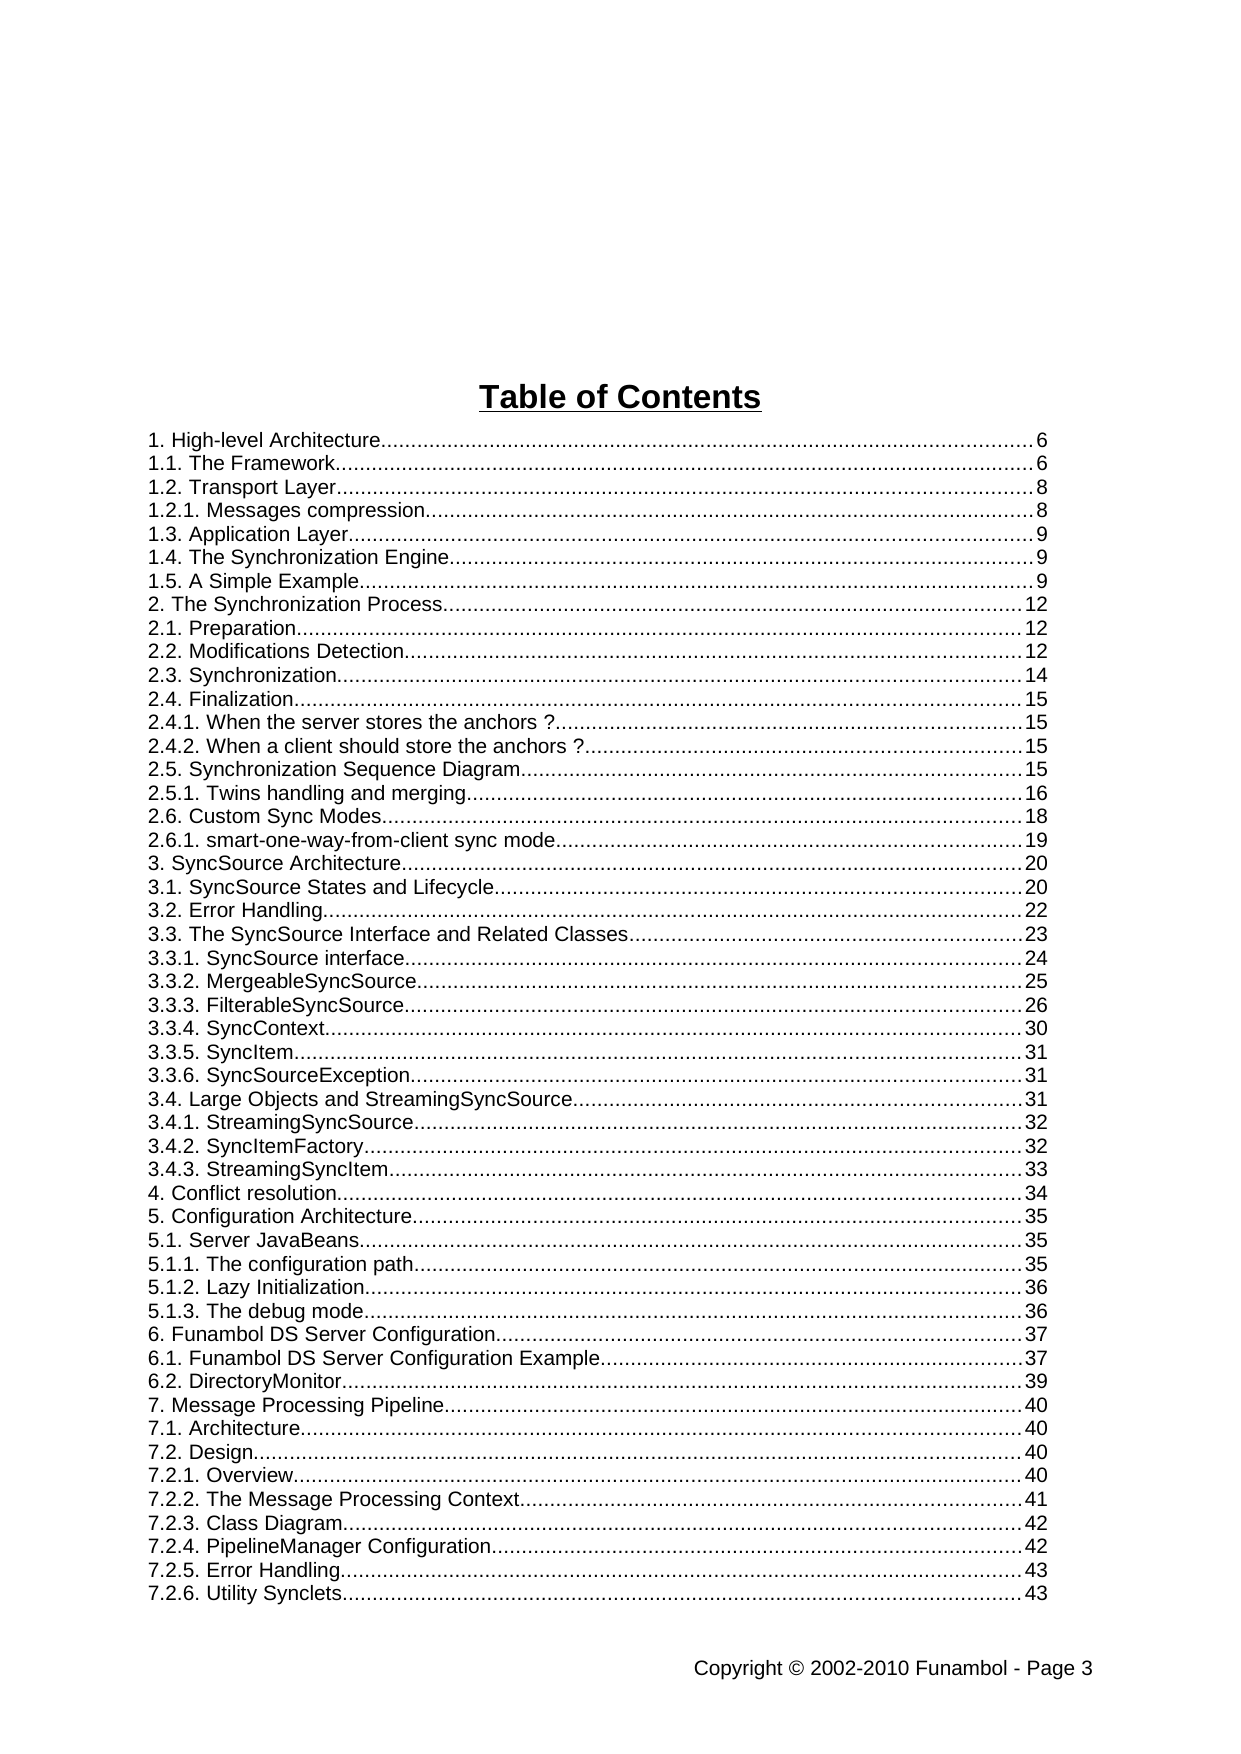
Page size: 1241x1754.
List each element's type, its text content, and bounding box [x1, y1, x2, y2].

text 3.3.3. FilterableSyncSource 26 [148, 993, 1092, 1017]
text 3.4.3. StreamingSyncItem 33 [148, 1158, 1092, 1181]
text 6.1. Funambol DS Server Configuration Example 37 [148, 1346, 1092, 1370]
text 1.4. The Synchronization Engine 9 [148, 546, 1092, 569]
text 7.2.1. Overview 40 [148, 1464, 1092, 1487]
text 7. Message Processing Pipeline 40 [148, 1393, 1092, 1417]
text 7.2.2. The Message Processing Context 41 [148, 1487, 1092, 1511]
text 7.2.6. Utility Synclets 43 [148, 1582, 1092, 1605]
text 3.1. SyncSource States and Lifecycle 20 [148, 875, 1092, 899]
text 1.2. Transport Layer 8 [148, 475, 1092, 499]
text 2.6. Custom Sync Modes 18 [148, 805, 1092, 828]
text 3.3.5. SyncItem 31 [148, 1040, 1092, 1064]
text 6.2. DirectoryMonitor 39 [148, 1370, 1092, 1393]
text 2.2. Modifications Detection 12 [148, 640, 1092, 663]
text 5.1.2. Lazy Initialization 36 [148, 1276, 1092, 1299]
text 6. Funambol DS Server Configuration 37 [148, 1323, 1092, 1346]
text 2.5.1. Twins handling and merging 16 [148, 781, 1092, 805]
text 2.1. Preparation 12 [148, 616, 1092, 640]
text 3.3.2. MergeableSyncSource 25 [148, 969, 1092, 993]
text 2.3. Synchronization 14 [148, 663, 1092, 687]
text 3.3. The SyncSource Interface and Related Classes 23 [148, 922, 1092, 946]
text 2.4.1. When the server stores the anchors ? 15 [148, 711, 1092, 734]
text 3.3.6. SyncSourceException 31 [148, 1064, 1092, 1087]
text 7.2.5. Error Handling 43 [148, 1558, 1092, 1582]
text 3.3.4. SyncContext 30 [148, 1017, 1092, 1040]
text 7.1. Architecture 40 [148, 1417, 1092, 1440]
text 5.1. Server JavaBeans 35 [148, 1228, 1092, 1252]
text 5. Configuration Architecture 35 [148, 1205, 1092, 1228]
text 1. High-level Architecture 6 [148, 428, 1092, 452]
text 2.4.2. When a client should store the anchors ? 15 [148, 734, 1092, 758]
text 2.4. Finalization 15 [148, 687, 1092, 711]
text 3.4.2. SyncItemFactory 32 [148, 1134, 1092, 1158]
text 3. SyncSource Architecture 20 [148, 852, 1092, 875]
text 3.4. Large Objects and StreamingSyncSource 31 [148, 1087, 1092, 1111]
text 3.3.1. SyncSource interface 24 [148, 946, 1092, 969]
subtitle Table of Contents [148, 378, 1092, 416]
text 7.2.3. Class Diagram 42 [148, 1511, 1092, 1534]
text 5.1.3. The debug mode 36 [148, 1299, 1092, 1323]
text 7.2.4. PipelineManager Configuration 42 [148, 1534, 1092, 1558]
text 3.4.1. StreamingSyncSource 32 [148, 1111, 1092, 1134]
text 4. Conflict resolution 34 [148, 1181, 1092, 1205]
text 1.3. Application Layer 9 [148, 522, 1092, 546]
text 3.2. Error Handling 22 [148, 899, 1092, 922]
text 2. The Synchronization Process 12 [148, 593, 1092, 616]
text 2.5. Synchronization Sequence Diagram 15 [148, 758, 1092, 781]
text 1.2.1. Messages compression 8 [148, 499, 1092, 522]
text 7.2. Design 40 [148, 1440, 1092, 1464]
text 1.1. The Framework 6 [148, 452, 1092, 475]
text 2.6.1. smart-one-way-from-client sync mode 19 [148, 828, 1092, 852]
text 1.5. A Simple Example 9 [148, 569, 1092, 593]
text 5.1.1. The configuration path 35 [148, 1252, 1092, 1276]
